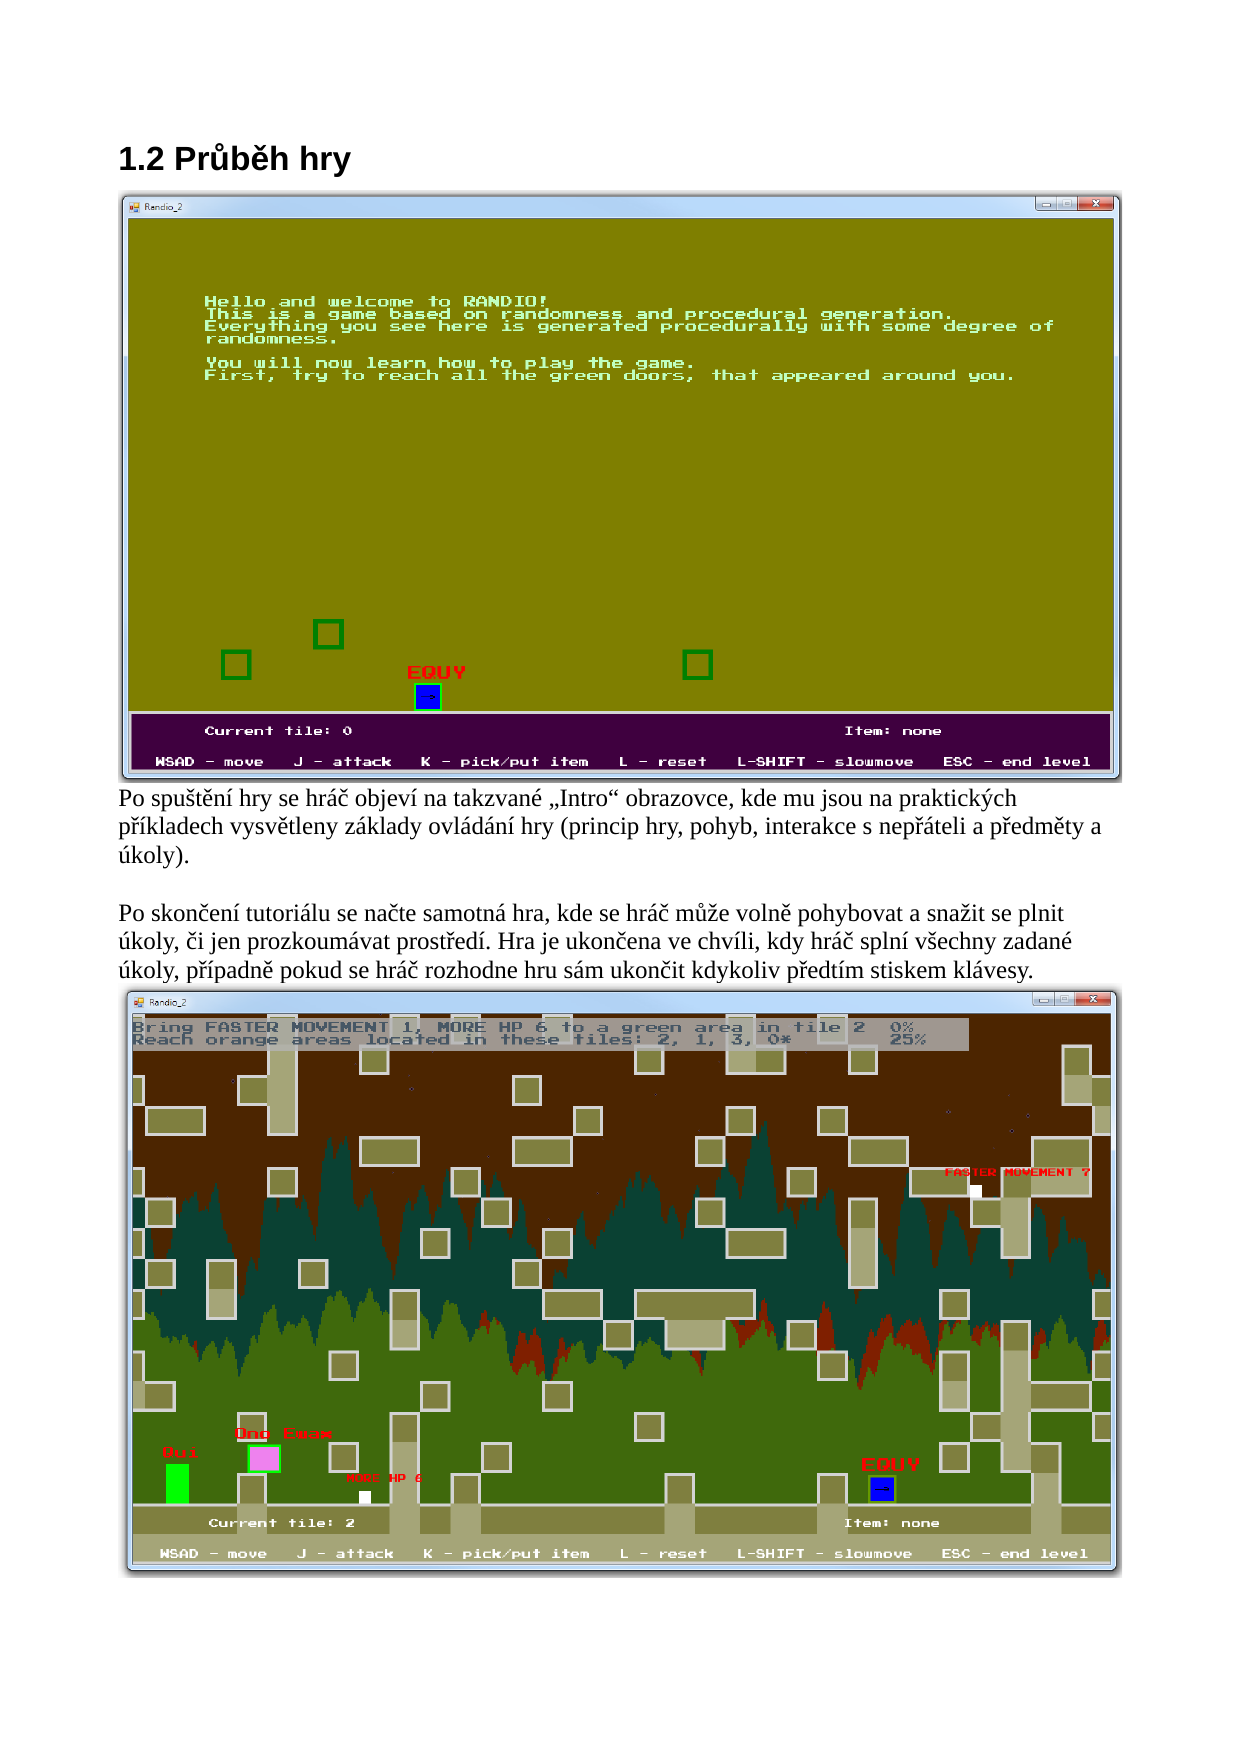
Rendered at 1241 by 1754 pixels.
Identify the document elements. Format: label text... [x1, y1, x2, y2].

picture [118, 190, 1123, 783]
subtitle 1.2 Průběh hry [118, 139, 1122, 178]
text Po skončení tutoriálu se načte samotná hra, kde se hráč může volně pohybovat a snažit se plnit úkoly, či jen prozkoumávat prostředí. Hra je ukončena ve chvíli, kdy hráč splní všechny zadané úkoly, případně pokud se hráč rozhodne hru sám ukončit kdykoliv předtím stiskem klávesy. [118, 898, 1122, 983]
picture [118, 983, 1123, 1578]
text Po spuštění hry se hráč objeví na takzvané „Intro“ obrazovce, kde mu jsou na praktických příkladech vysvětleny základy ovládání hry (princip hry, pohyb, interakce s nepřáteli a předměty a úkoly). [118, 783, 1122, 869]
